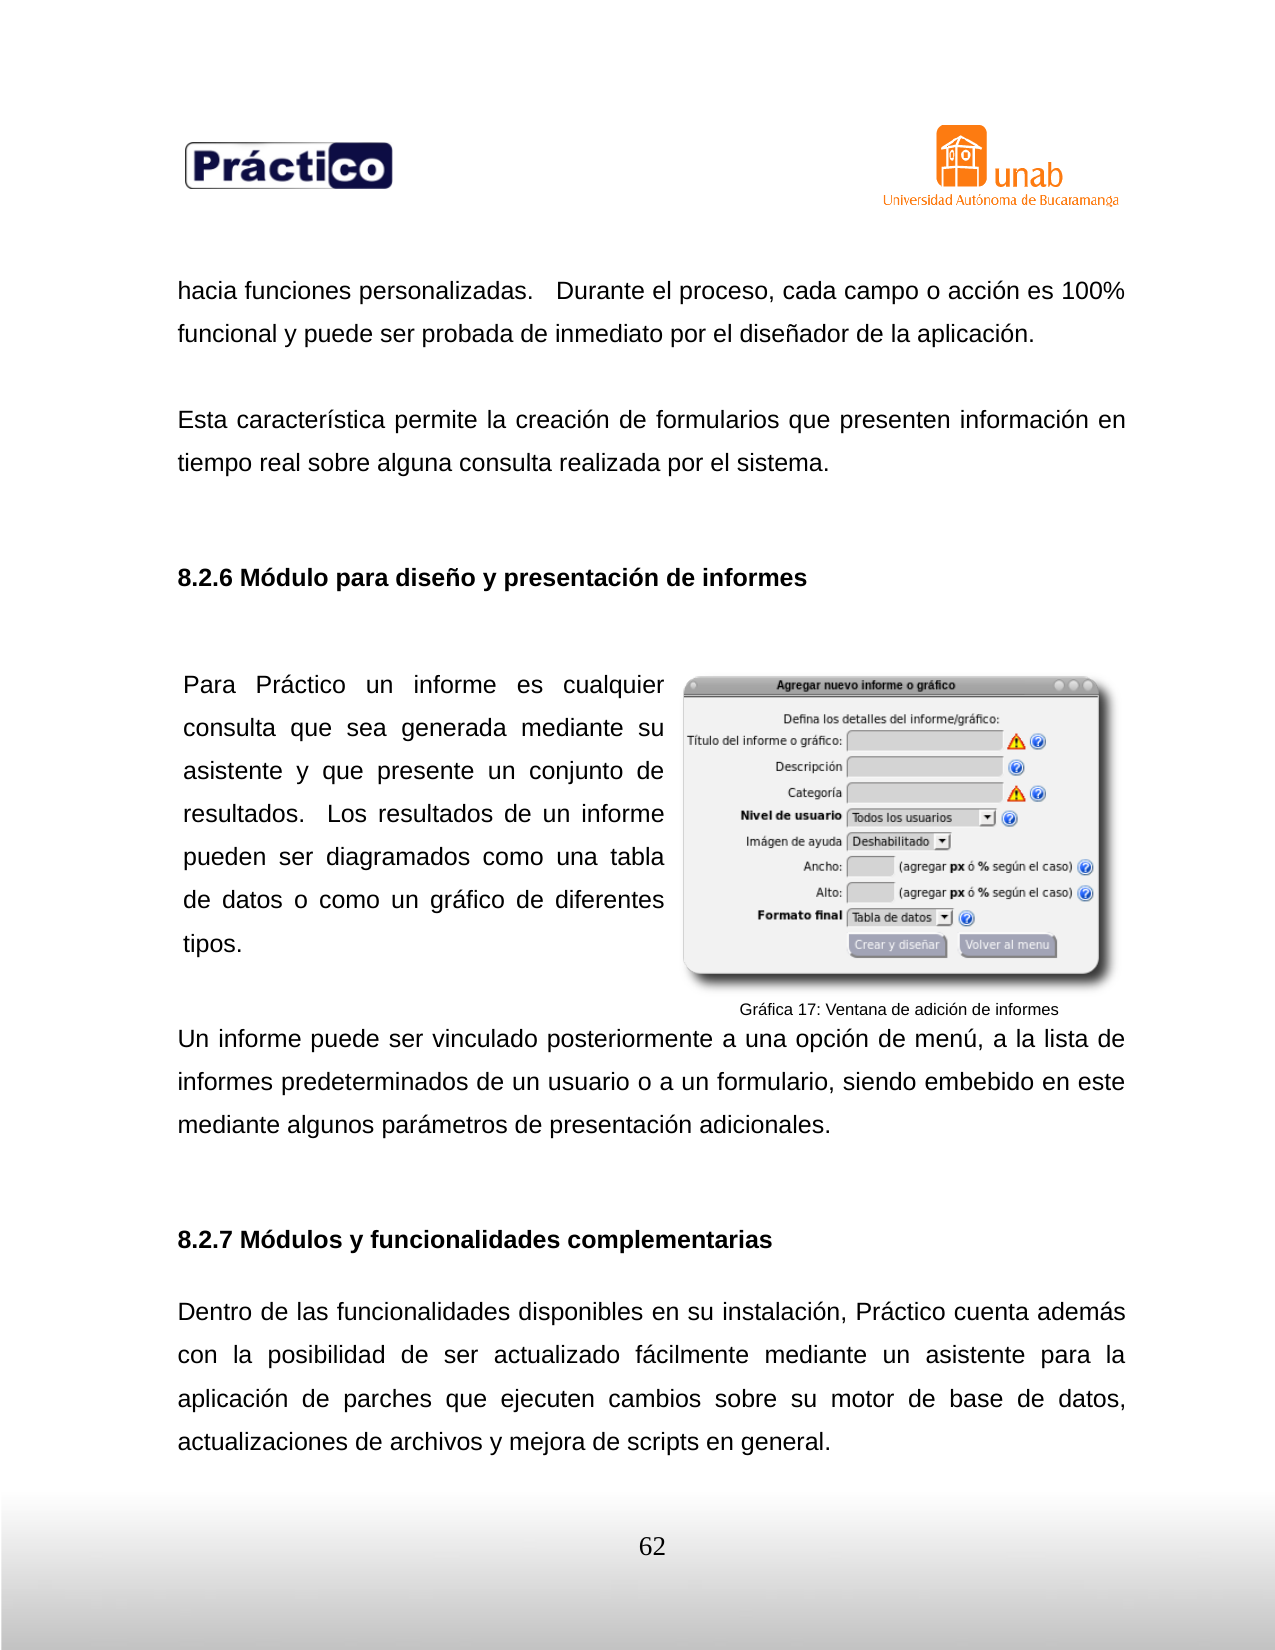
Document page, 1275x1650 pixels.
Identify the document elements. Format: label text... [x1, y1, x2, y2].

text Un informe puede ser vinculado posteriormente a una opción de menú, a la lista de informes predeterminados de un usuario o a un formulario, siendo embebido en este mediante algunos parámetros de presentación adicionales. [177, 1024, 1127, 1139]
table_header Para Práctico un informe es cualquier consulta que sea generada mediante su asistente y que presente un conjunto de resultados. Los resultados de un informe pueden ser diagramados como una tabla de datos o como un gráfico de diferentes tipos. [177, 664, 671, 1024]
picture [1, 1472, 1275, 1650]
table_header Gráfica 17: Ventana de adición de informes [671, 664, 1127, 1024]
text hacia funciones personalizadas. Durante el proceso, cada campo o acción es 100% funcional y puede ser probada de inmediato por el diseñador de la aplicación. [177, 276, 1127, 348]
picture [676, 669, 1125, 1000]
text Esta característica permite la creación de formularios que presenten información en tiempo real sobre alguna consulta realizada por el sistema. [177, 405, 1127, 477]
text 8.2.6 Módulo para diseño y presentación de informes [177, 563, 1127, 592]
picture [182, 140, 395, 191]
text Dentro de las funcionalidades disponibles en su instalación, Práctico cuenta además con la posibilidad de ser actualizado fácilmente mediante un asistente para la aplicación de parches que ejecuten cambios sobre su motor de base de datos, actualizaciones de archivos y mejora de scripts en general. [177, 1297, 1127, 1455]
text 8.2.7 Módulos y funcionalidades complementarias [177, 1225, 1127, 1254]
picture [883, 125, 1119, 207]
